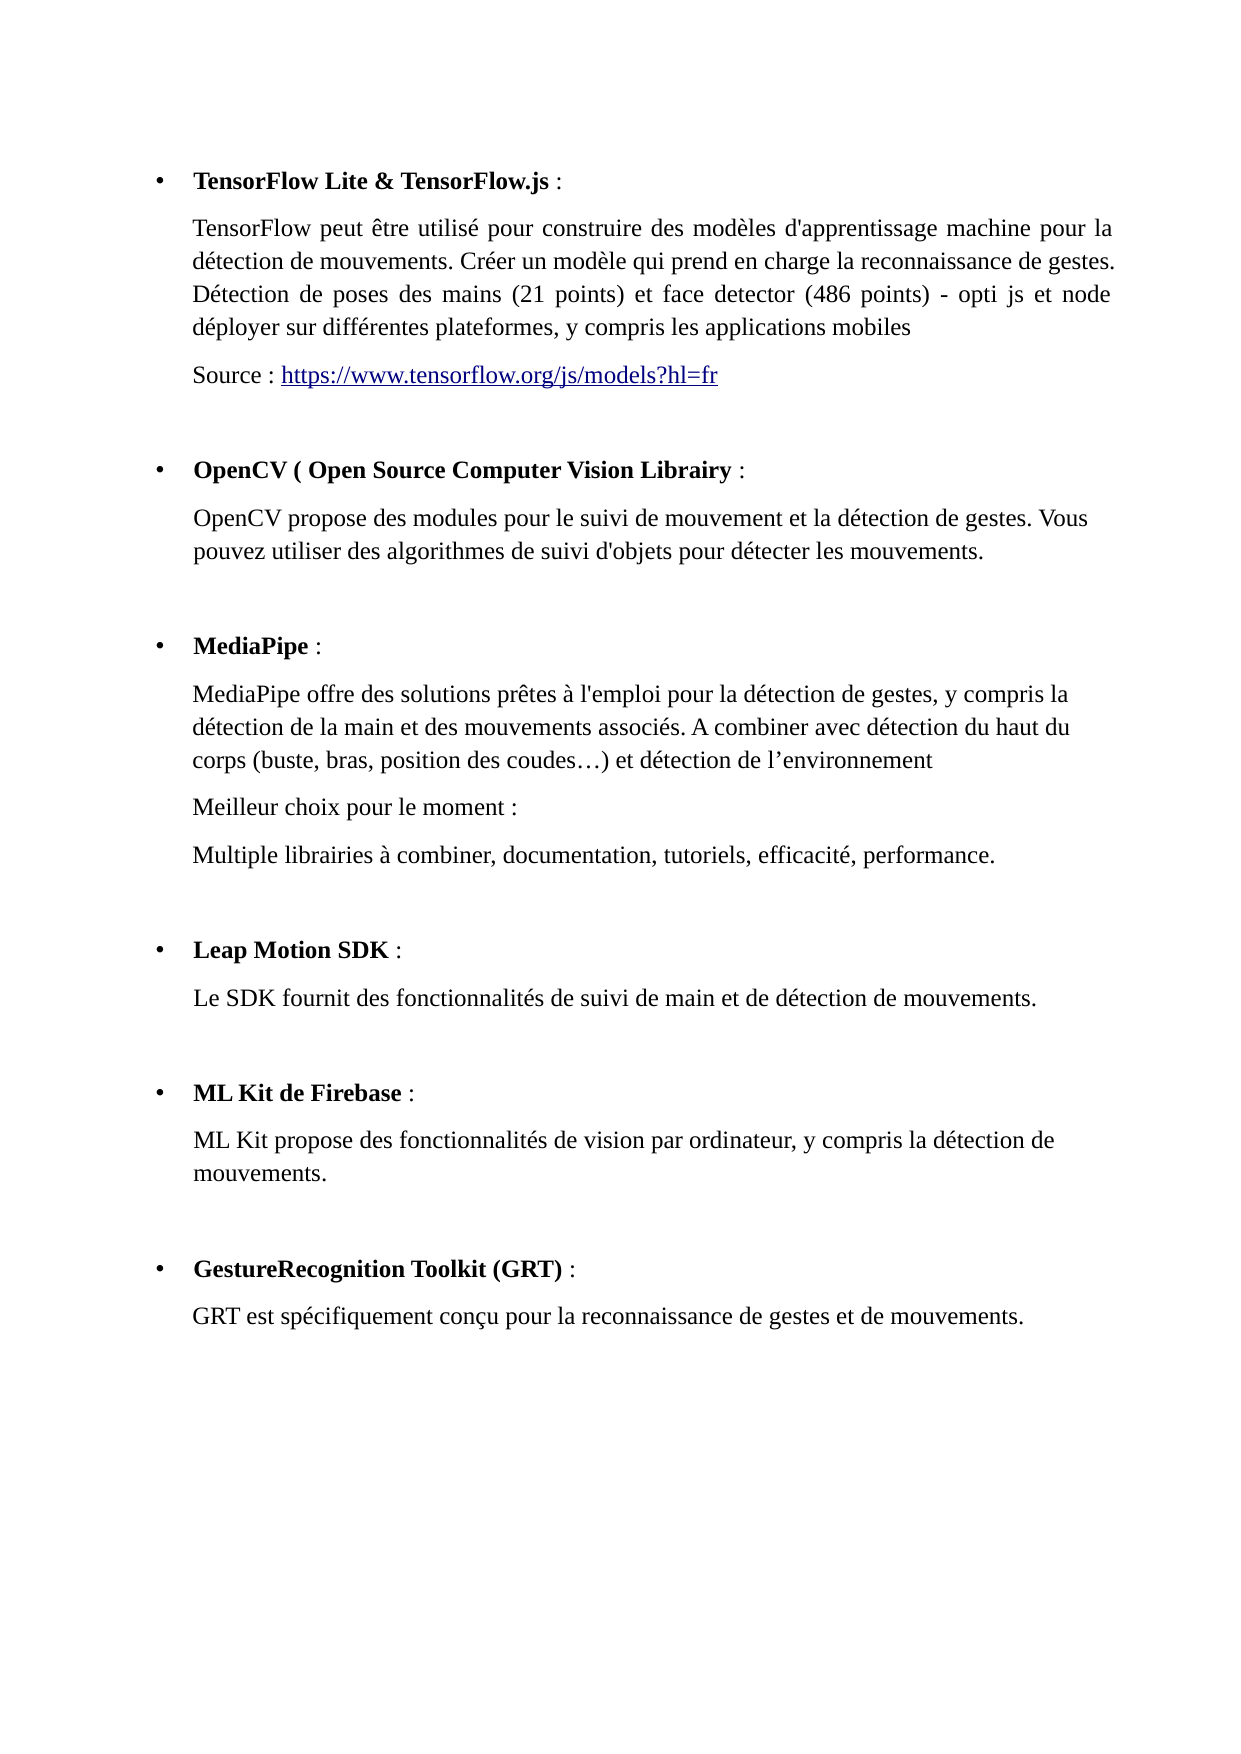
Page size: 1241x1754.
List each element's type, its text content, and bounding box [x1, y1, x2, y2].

list OpenCV propose des modules pour le suivi de mouvement et la détection de gestes. Vous pouvez utiliser des algorithmes de suivi d'objets pour détecter les mouvements. [156, 503, 1122, 564]
list MediaPipe : [156, 631, 1122, 660]
text Meilleur choix pour le moment : [118, 792, 1122, 821]
text Source : https://www.tensorflow.org/js/models?hl=fr [118, 360, 1122, 389]
list ML Kit de Firebase : [156, 1078, 1122, 1107]
text MediaPipe offre des solutions prêtes à l'emploi pour la détection de gestes, y compris la détection de la main et des mouvements associés. A combiner avec détection du haut du corps (buste, bras, position des coudes…) et détection de l’environnement [118, 679, 1122, 773]
list ML Kit propose des fonctionnalités de vision par ordinateur, y compris la détection de mouvements. [156, 1126, 1122, 1187]
list GestureRecognition Toolkit (GRT) : [156, 1254, 1122, 1282]
list Le SDK fournit des fonctionnalités de suivi de main et de détection de mouvements. [156, 983, 1122, 1011]
list TensorFlow Lite & TensorFlow.js : [156, 166, 1122, 194]
text Multiple librairies à combiner, documentation, tutoriels, efficacité, performance. [118, 840, 1122, 869]
text GRT est spécifiquement conçu pour la reconnaissance de gestes et de mouvements. [118, 1301, 1122, 1330]
list OpenCV ( Open Source Computer Vision Librairy : [156, 455, 1122, 484]
list Leap Motion SDK : [156, 935, 1122, 964]
text TensorFlow peut être utilisé pour construire des modèles d'apprentissage machine pour la détection de mouvements. Créer un modèle qui prend en charge la reconnaissance de gestes. Détection de poses des mains (21 points) et face detector (486 points) - opti js et node déployer sur différentes plateformes, y compris les applications mobiles [118, 213, 1122, 341]
